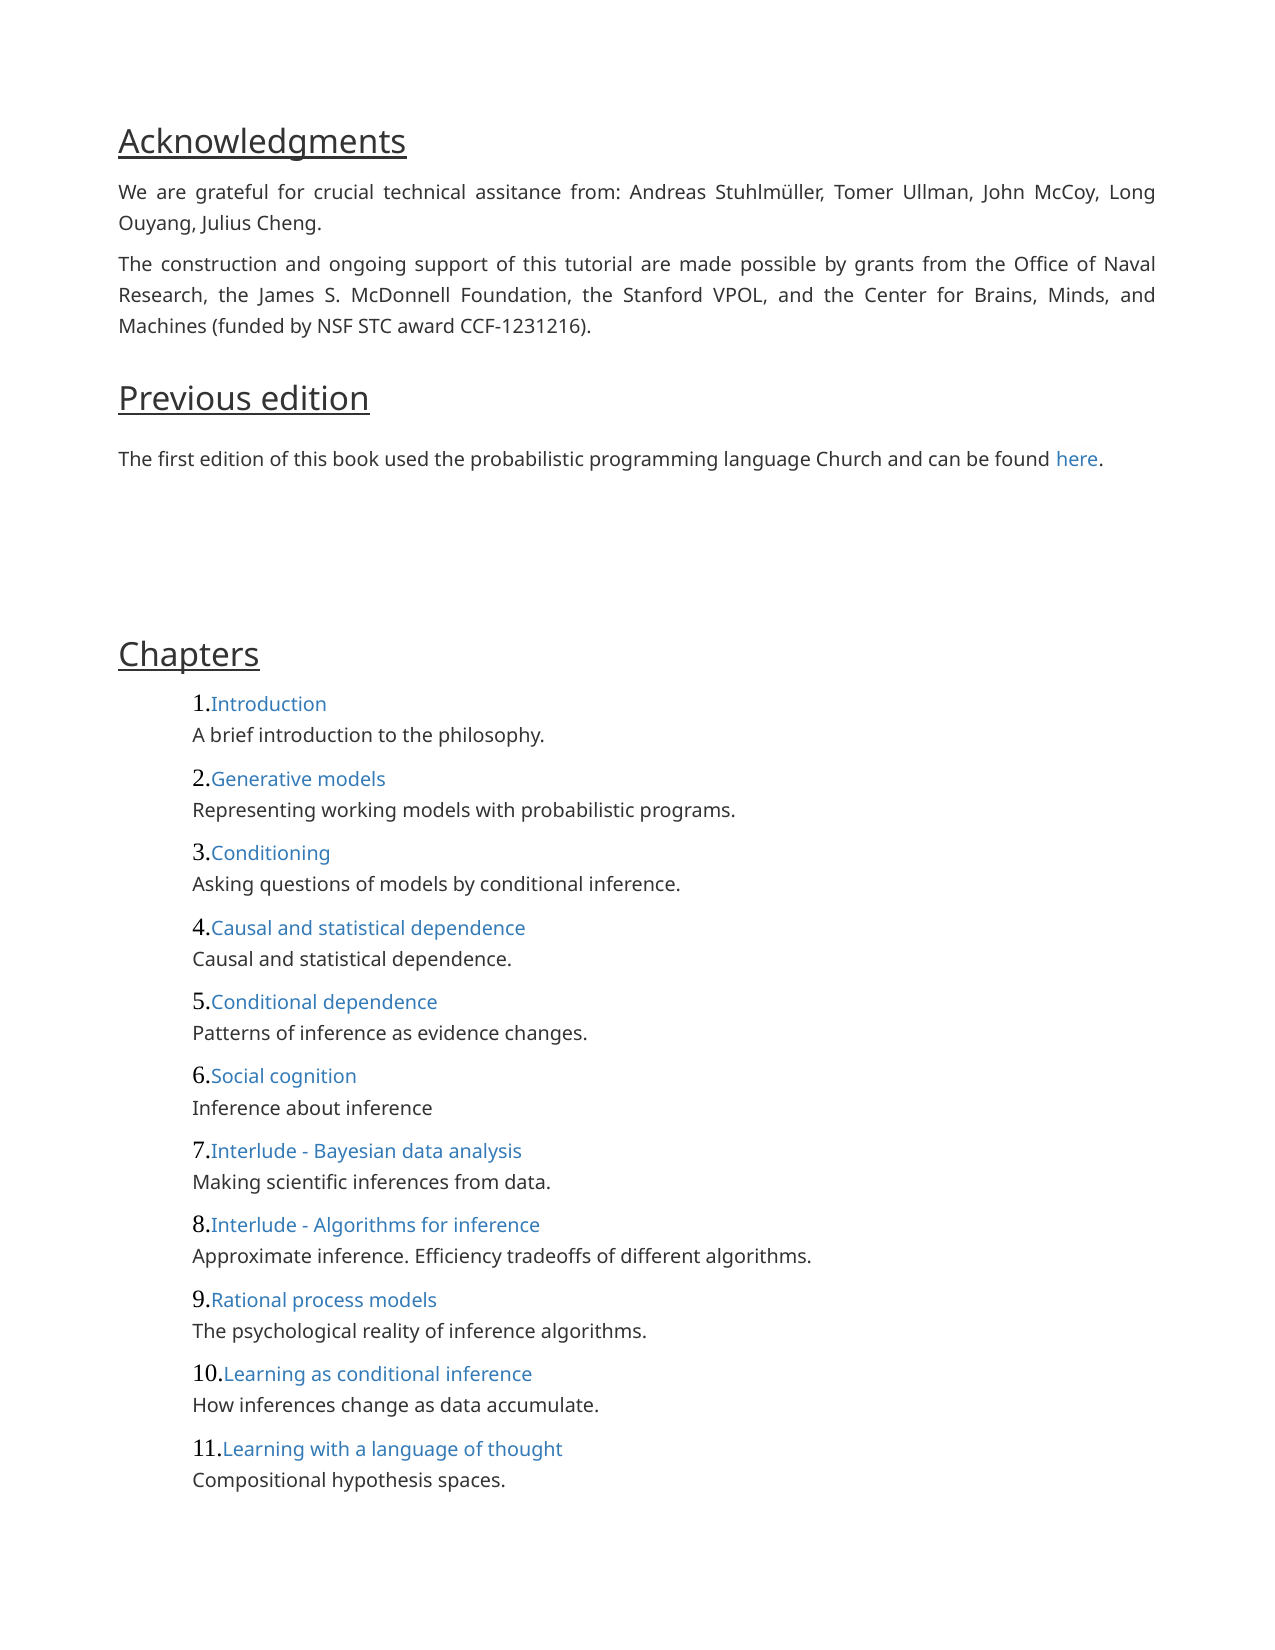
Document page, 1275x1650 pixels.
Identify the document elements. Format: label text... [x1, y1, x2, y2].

subtitle Previous edition [118, 375, 1157, 420]
list Conditioning Asking questions of models by conditional inference. [118, 837, 1157, 897]
list Interlude - Bayesian data analysis Making scientific inferences from data. [118, 1135, 1157, 1195]
list Learning as conditional inference How inferences change as data accumulate. [118, 1358, 1157, 1419]
subtitle Chapters [118, 630, 1157, 676]
list Introduction A brief introduction to the philosophy. [118, 688, 1157, 748]
text The first edition of this book used the probabilistic programming language Church and can be found here. [118, 435, 1157, 475]
list Interlude - Algorithms for inference Approximate inference. Efficiency tradeoffs of different algorithms. [118, 1209, 1157, 1270]
list Social cognition Inference about inference [118, 1061, 1157, 1121]
list Generative models Representing working models with probabilistic programs. [118, 763, 1157, 823]
subtitle Acknowledgments [118, 118, 1157, 163]
text The construction and ongoing support of this tutorial are made possible by grants from the Office of Naval Research, the James S. McDonnell Foundation, the Stanford VPOL, and the Center for Brains, Minds, and Machines (funded by NSF STC award CCF-1231216). [118, 251, 1157, 339]
list Learning with a language of thought Compositional hypothesis spaces. [118, 1433, 1157, 1493]
list Rational process models The psychological reality of inference algorithms. [118, 1284, 1157, 1344]
text We are grateful for crucial technical assitance from: Andreas Stuhlmüller, Tomer Ullman, John McCoy, Long Ouyang, Julius Cheng. [118, 178, 1157, 236]
list Conditional dependence Patterns of inference as evidence changes. [118, 986, 1157, 1046]
list Causal and statistical dependence Causal and statistical dependence. [118, 912, 1157, 972]
